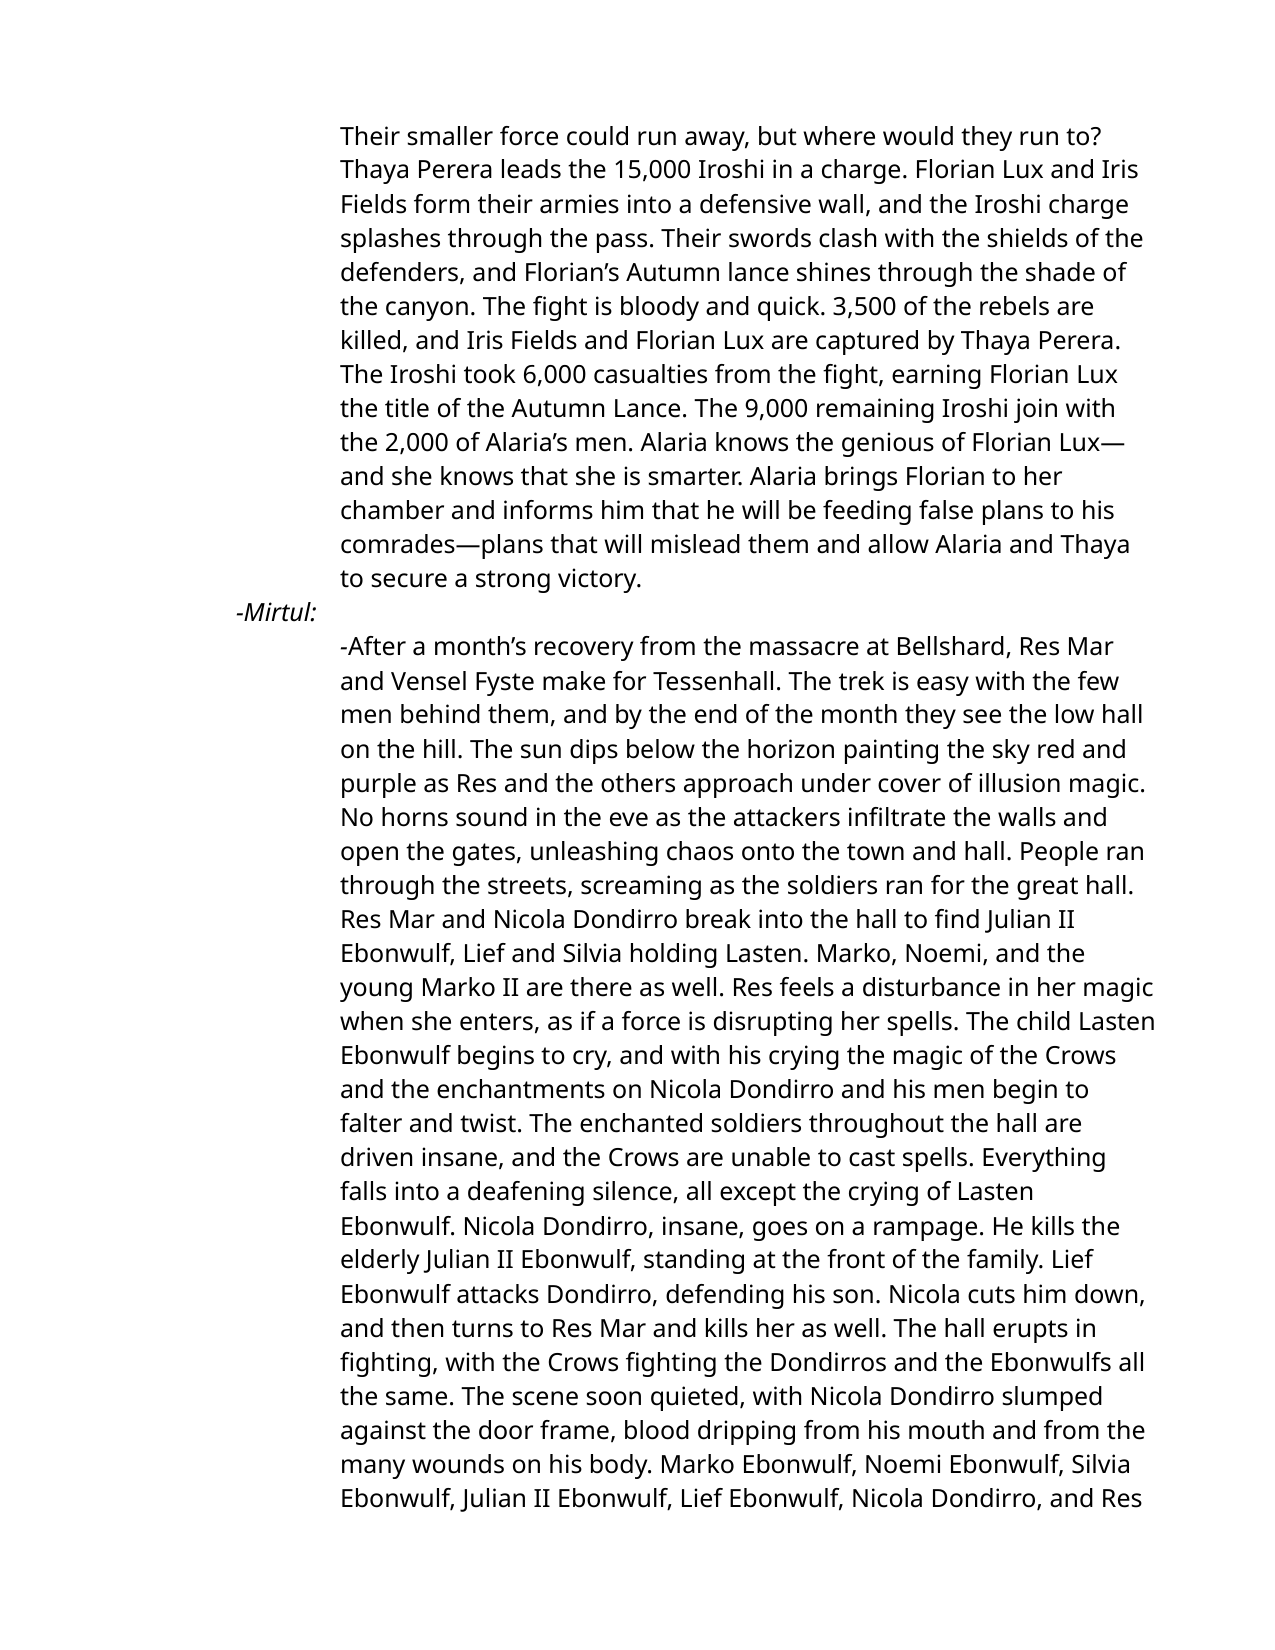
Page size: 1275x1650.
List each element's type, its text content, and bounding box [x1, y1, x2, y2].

text -Mirtul: [192, 595, 1157, 629]
text Their smaller force could run away, but where would they run to? Thaya Perera leads the 15,000 Iroshi in a charge. Florian Lux and Iris Fields form their armies into a defensive wall, and the Iroshi charge splashes through the pass. Their swords clash with the shields of the defenders, and Florian’s Autumn lance shines through the shade of the canyon. The fight is bloody and quick. 3,500 of the rebels are killed, and Iris Fields and Florian Lux are captured by Thaya Perera. The Iroshi took 6,000 casualties from the fight, earning Florian Lux the title of the Autumn Lance. The 9,000 remaining Iroshi join with the 2,000 of Alaria’s men. Alaria knows the genious of Florian Lux—and she knows that she is smarter. Alaria brings Florian to her chamber and informs him that he will be feeding false plans to his comrades—plans that will mislead them and allow Alaria and Thaya to secure a strong victory. [340, 118, 1157, 595]
text -After a month’s recovery from the massacre at Bellshard, Res Mar and Vensel Fyste make for Tessenhall. The trek is easy with the few men behind them, and by the end of the month they see the low hall on the hill. The sun dips below the horizon painting the sky red and purple as Res and the others approach under cover of illusion magic. No horns sound in the eve as the attackers infiltrate the walls and open the gates, unleashing chaos onto the town and hall. People ran through the streets, screaming as the soldiers ran for the great hall. Res Mar and Nicola Dondirro break into the hall to find Julian II Ebonwulf, Lief and Silvia holding Lasten. Marko, Noemi, and the young Marko II are there as well. Res feels a disturbance in her magic when she enters, as if a force is disrupting her spells. The child Lasten Ebonwulf begins to cry, and with his crying the magic of the Crows and the enchantments on Nicola Dondirro and his men begin to falter and twist. The enchanted soldiers throughout the hall are driven insane, and the Crows are unable to cast spells. Everything falls into a deafening silence, all except the crying of Lasten Ebonwulf. Nicola Dondirro, insane, goes on a rampage. He kills the elderly Julian II Ebonwulf, standing at the front of the family. Lief Ebonwulf attacks Dondirro, defending his son. Nicola cuts him down, and then turns to Res Mar and kills her as well. The hall erupts in fighting, with the Crows fighting the Dondirros and the Ebonwulfs all the same. The scene soon quieted, with Nicola Dondirro slumped against the door frame, blood dripping from his mouth and from the many wounds on his body. Marko Ebonwulf, Noemi Ebonwulf, Silvia Ebonwulf, Julian II Ebonwulf, Lief Ebonwulf, Nicola Dondirro, and Res [340, 629, 1157, 1515]
